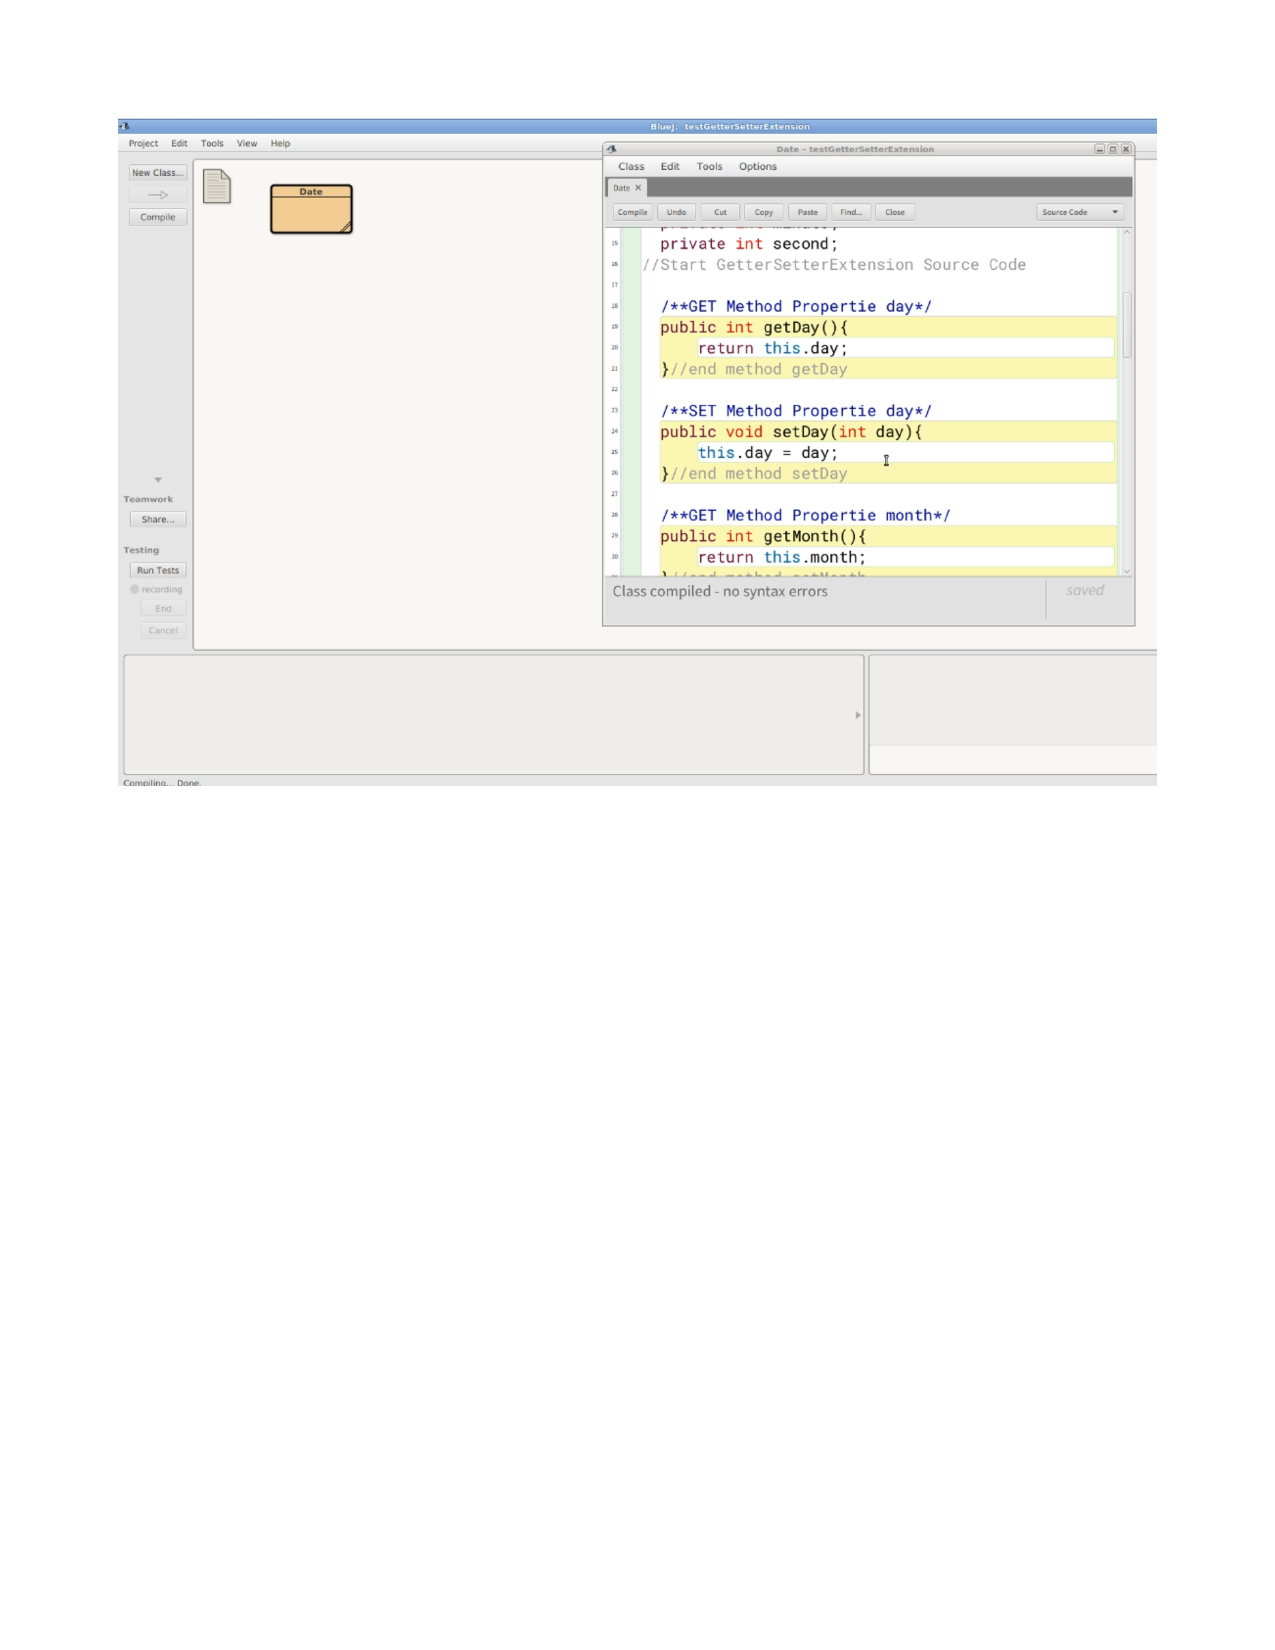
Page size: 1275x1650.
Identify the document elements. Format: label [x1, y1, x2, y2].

picture [118, 118, 1157, 786]
